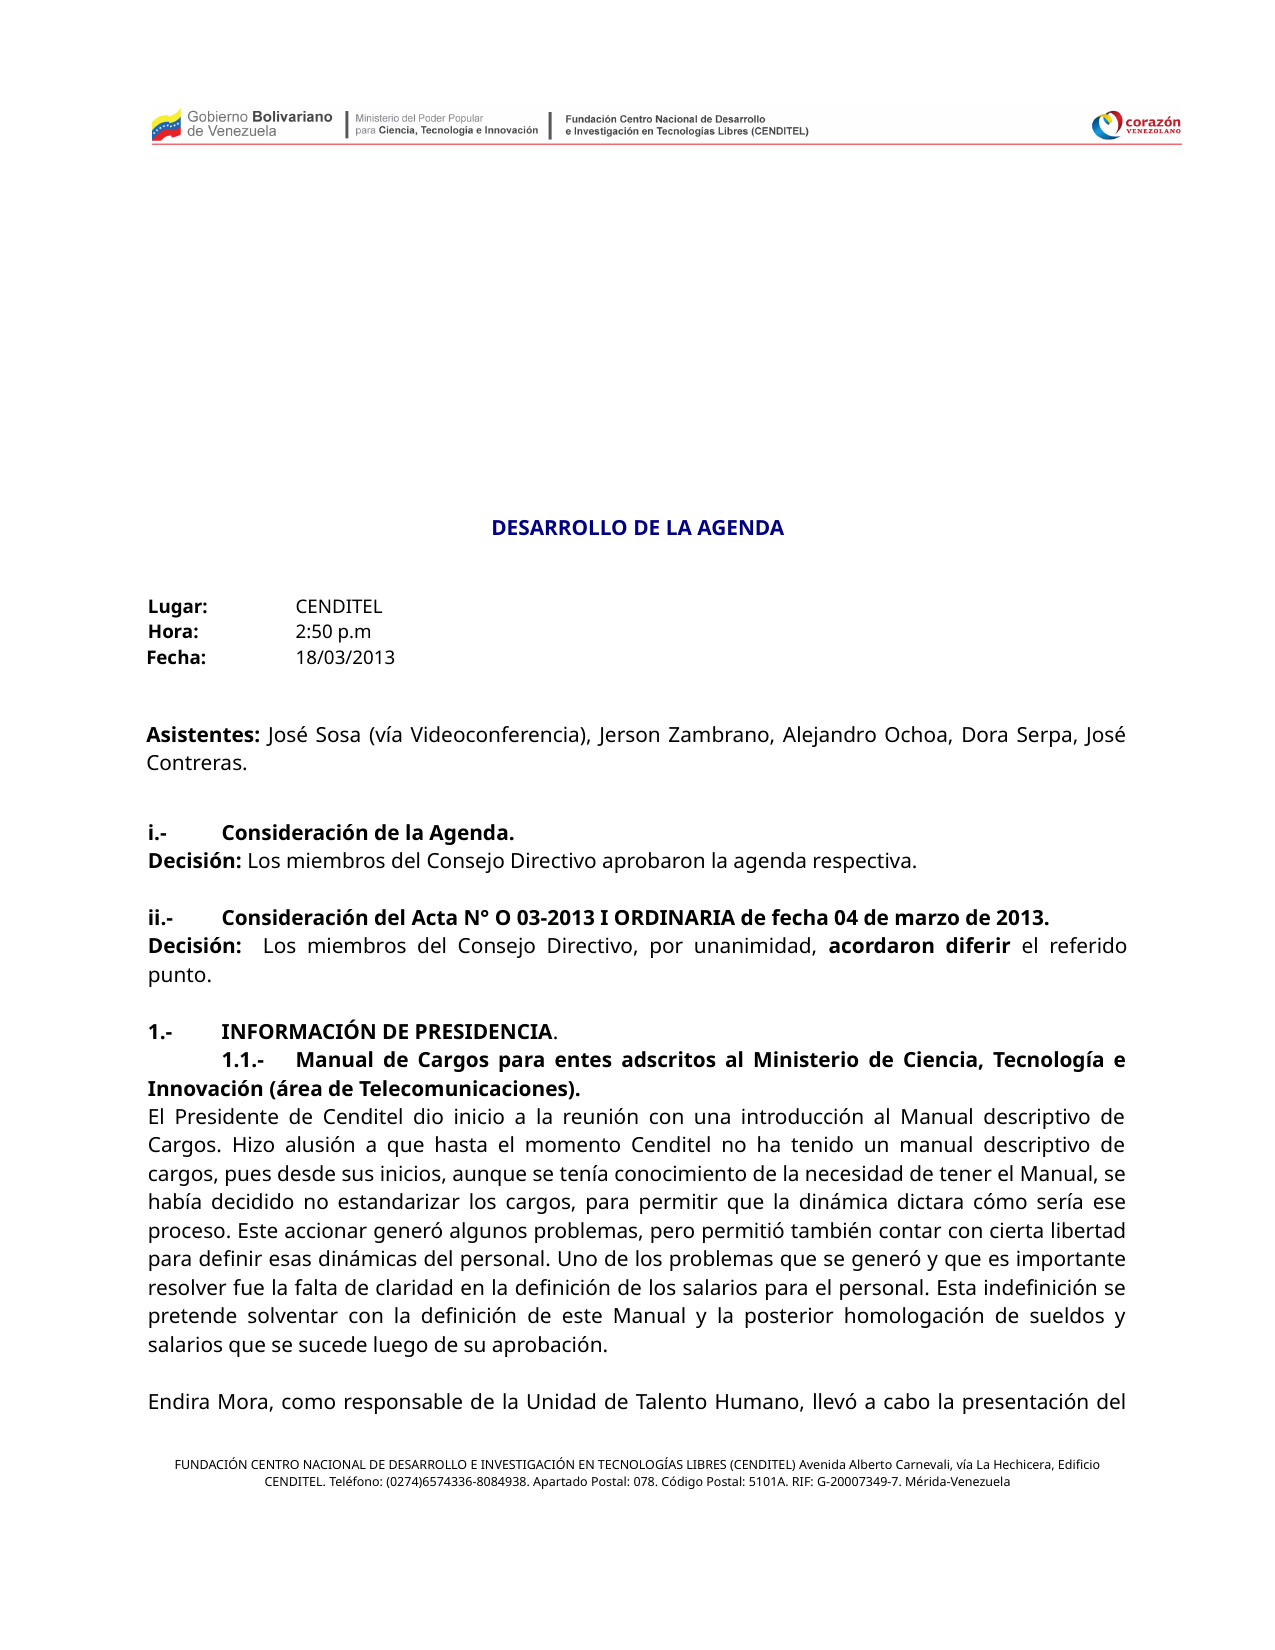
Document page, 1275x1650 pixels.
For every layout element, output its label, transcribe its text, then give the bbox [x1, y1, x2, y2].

text Asistentes: José Sosa (vía Videoconferencia), Jerson Zambrano, Alejandro Ochoa, Dora Serpa, José Contreras. [146, 720, 1127, 777]
text i.- Consideración de la Agenda. [148, 818, 1127, 846]
text Lugar: CENDITEL [148, 593, 1127, 618]
text Fecha: 18/03/2013 [146, 644, 1127, 669]
text Hora: 2:50 p.m [148, 618, 1127, 644]
text ii.- Consideración del Acta N° O 03-2013 I ORDINARIA de fecha 04 de marzo de 2013. [148, 903, 1127, 932]
text 1.- INFORMACIÓN DE PRESIDENCIA. [148, 1017, 1127, 1045]
text Endira Mora, como responsable de la Unidad de Talento Humano, llevó a cabo la presentación del [148, 1387, 1127, 1415]
subtitle DESARROLLO DE LA AGENDA [148, 513, 1127, 542]
text Decisión: Los miembros del Consejo Directivo aprobaron la agenda respectiva. [148, 846, 1127, 875]
picture [152, 103, 1182, 145]
